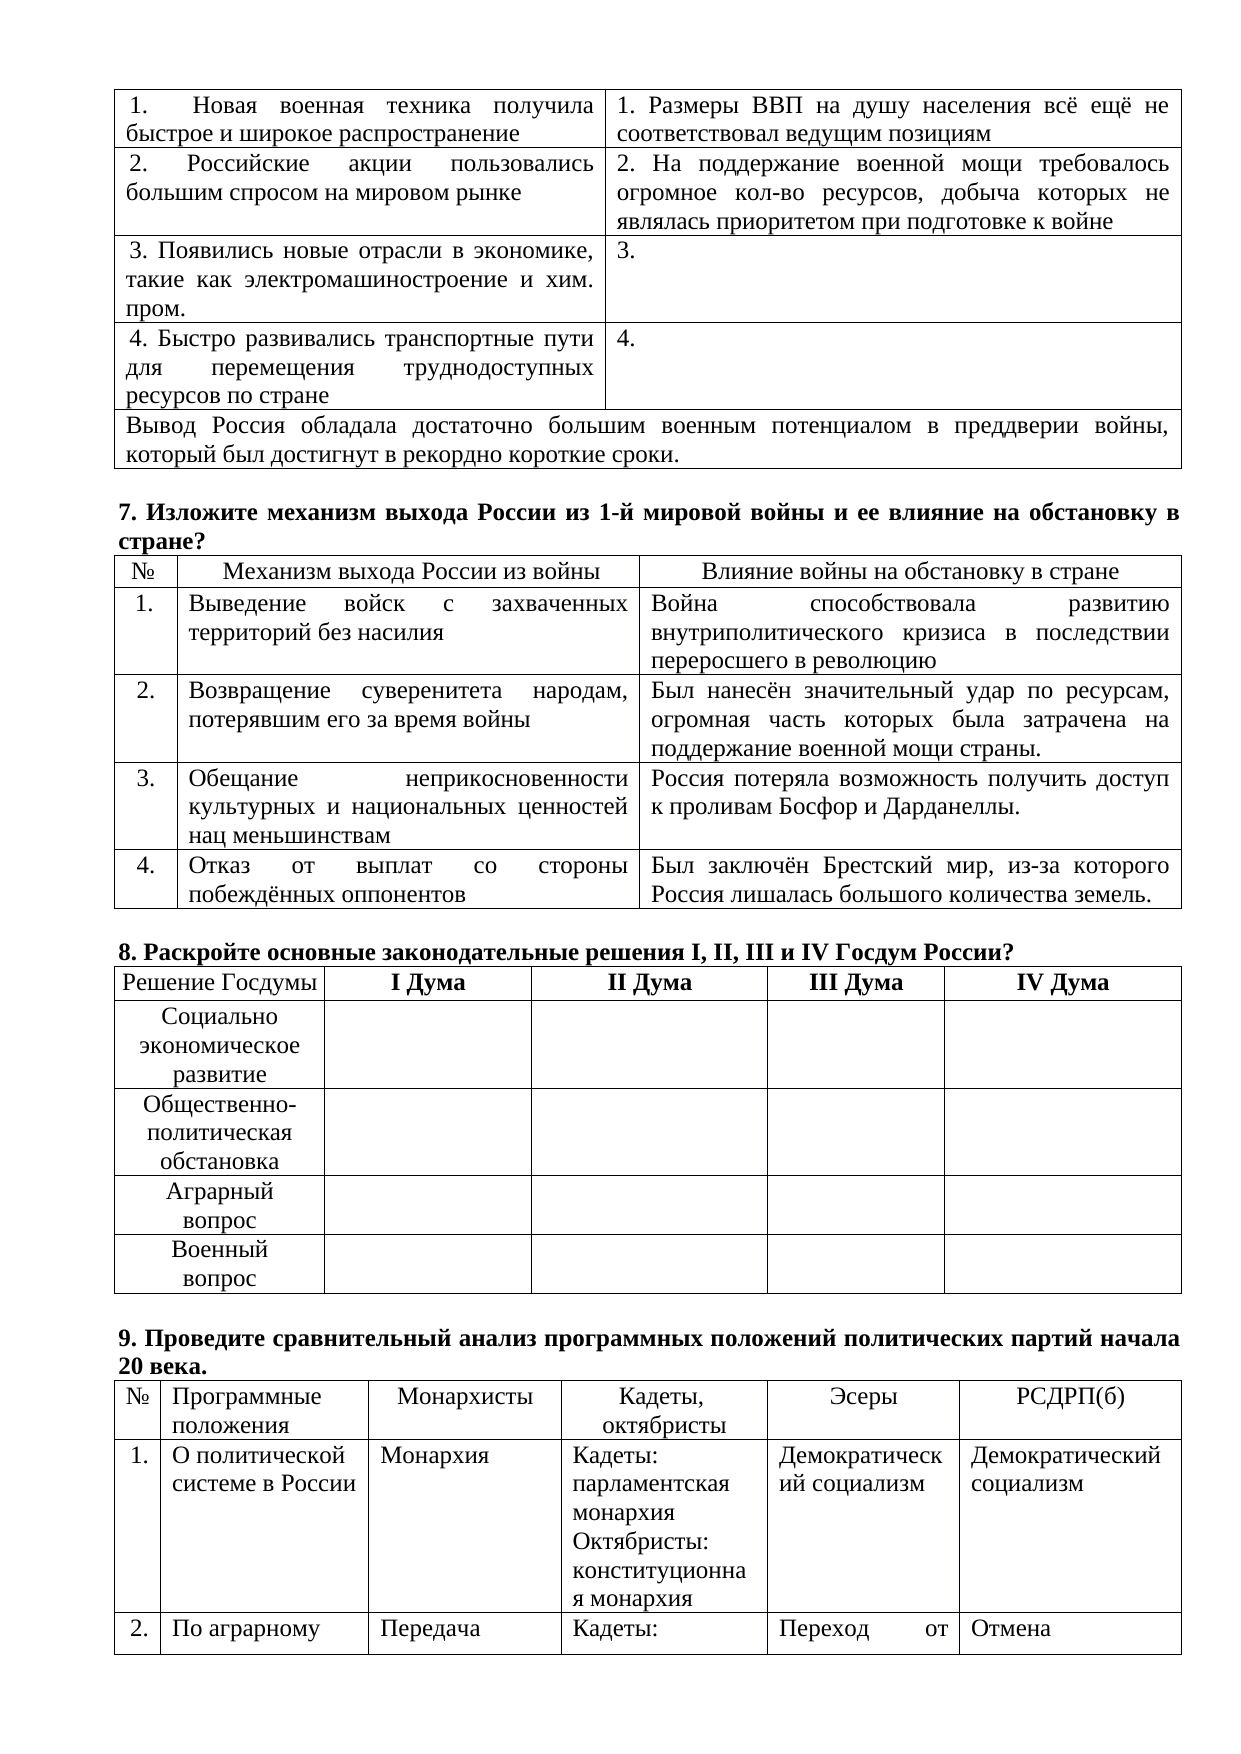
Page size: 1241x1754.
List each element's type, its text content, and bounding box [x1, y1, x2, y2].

table_cell Общественно-политическая обстановка [115, 1089, 324, 1175]
table_cell 1. [115, 1440, 160, 1612]
table_header Решение Госдумы [115, 967, 324, 1000]
table_cell [945, 1001, 1181, 1088]
table_cell Аграрный вопрос [115, 1176, 324, 1233]
table_cell [532, 1176, 767, 1233]
table_header I Дума [325, 967, 531, 1000]
table_cell [325, 1176, 531, 1233]
text 9. Проведите сравнительный анализ программных положений политических партий начала 20 века. [118, 1323, 1181, 1380]
table_header Влияние войны на обстановку в стране [640, 556, 1181, 587]
table_cell 1. Размеры ВВП на душу населения всё ещё не соответствовал ведущим позициям [606, 90, 1181, 147]
table_cell 1. [115, 588, 177, 674]
text 8. Раскройте основные законодательные решения I, II, III и IV Госдум России? [118, 937, 1181, 966]
table_header II Дума [532, 967, 767, 1000]
table_cell Был заключён Брестский мир, из-за которого Россия лишалась большого количества земель. [640, 850, 1181, 907]
table_header Кадеты, октябристы [562, 1381, 767, 1439]
table_cell [768, 1176, 944, 1233]
table_cell Военный вопрос [115, 1235, 324, 1293]
table_cell Вывод Россия обладала достаточно большим военным потенциалом в преддверии войны, который был достигнут в рекордно короткие сроки. [115, 410, 1181, 468]
table_cell [768, 1235, 944, 1293]
table_cell Россия потеряла возможность получить доступ к проливам Босфор и Дарданеллы. [640, 763, 1181, 849]
table_cell 3. [115, 763, 177, 849]
table_cell Социально экономическое развитие [115, 1001, 324, 1088]
table_header РСДРП(б) [960, 1381, 1181, 1439]
table_cell [768, 1089, 944, 1175]
table_cell Кадеты: парламентская монархия Октябристы: конституционная монархия [562, 1440, 767, 1612]
table_cell Передача [369, 1613, 561, 1653]
table_cell 2. [115, 1613, 160, 1653]
table_cell Демократический социализм [960, 1440, 1181, 1612]
table_cell [325, 1089, 531, 1175]
table_header № [115, 1381, 160, 1439]
table_header Монархисты [369, 1381, 561, 1439]
table_cell Война способствовала развитию внутриполитического кризиса в последствии переросшего в революцию [640, 588, 1181, 674]
table_header № [115, 556, 177, 587]
table_cell [325, 1235, 531, 1293]
table_cell 2. [115, 675, 177, 762]
table_cell 2. Российские акции пользовались большим спросом на мировом рынке [115, 148, 605, 234]
table_cell [532, 1001, 767, 1088]
table_cell 3. Появились новые отрасли в экономике, такие как электромашиностроение и хим. пром. [115, 236, 605, 322]
table_cell 4. Быстро развивались транспортные пути для перемещения труднодоступных ресурсов по стране [115, 323, 605, 409]
table_cell Отказ от выплат со стороны побеждённых оппонентов [178, 850, 639, 907]
table_cell 4. [115, 850, 177, 907]
table_cell Выведение войск с захваченных территорий без насилия [178, 588, 639, 674]
table_cell 2. На поддержание военной мощи требовалось огромное кол-во ресурсов, добыча которых не являлась приоритетом при подготовке к войне [606, 148, 1181, 234]
table_header Эсеры [768, 1381, 959, 1439]
table_cell [532, 1235, 767, 1293]
table_cell По аграрному [161, 1613, 368, 1653]
table_cell Возвращение суверенитета народам, потерявшим его за время войны [178, 675, 639, 762]
table_cell О политической системе в России [161, 1440, 368, 1612]
table_header III Дума [768, 967, 944, 1000]
table_cell [768, 1001, 944, 1088]
subtitle 7. Изложите механизм выхода России из 1-й мировой войны и ее влияние на обстановку в стране? [118, 497, 1181, 555]
table_cell 4. [606, 323, 1181, 409]
table_cell Был нанесён значительный удар по ресурсам, огромная часть которых была затрачена на поддержание военной мощи страны. [640, 675, 1181, 762]
table_cell Демократический социализм [768, 1440, 959, 1612]
table_cell 3. [606, 236, 1181, 322]
table_cell [532, 1089, 767, 1175]
table_cell [945, 1176, 1181, 1233]
table_cell Обещание неприкосновенности культурных и национальных ценностей нац меньшинствам [178, 763, 639, 849]
table_cell 1. Новая военная техника получила быстрое и широкое распространение [115, 90, 605, 147]
table_cell [945, 1235, 1181, 1293]
table_header IV Дума [945, 967, 1181, 1000]
table_cell [945, 1089, 1181, 1175]
table_cell Кадеты: [562, 1613, 767, 1653]
table_cell Переход от [768, 1613, 959, 1653]
table_header Механизм выхода России из войны [178, 556, 639, 587]
table_cell Отмена [960, 1613, 1181, 1653]
table_header Программные положения [161, 1381, 368, 1439]
table_cell [325, 1001, 531, 1088]
table_cell Монархия [369, 1440, 561, 1612]
